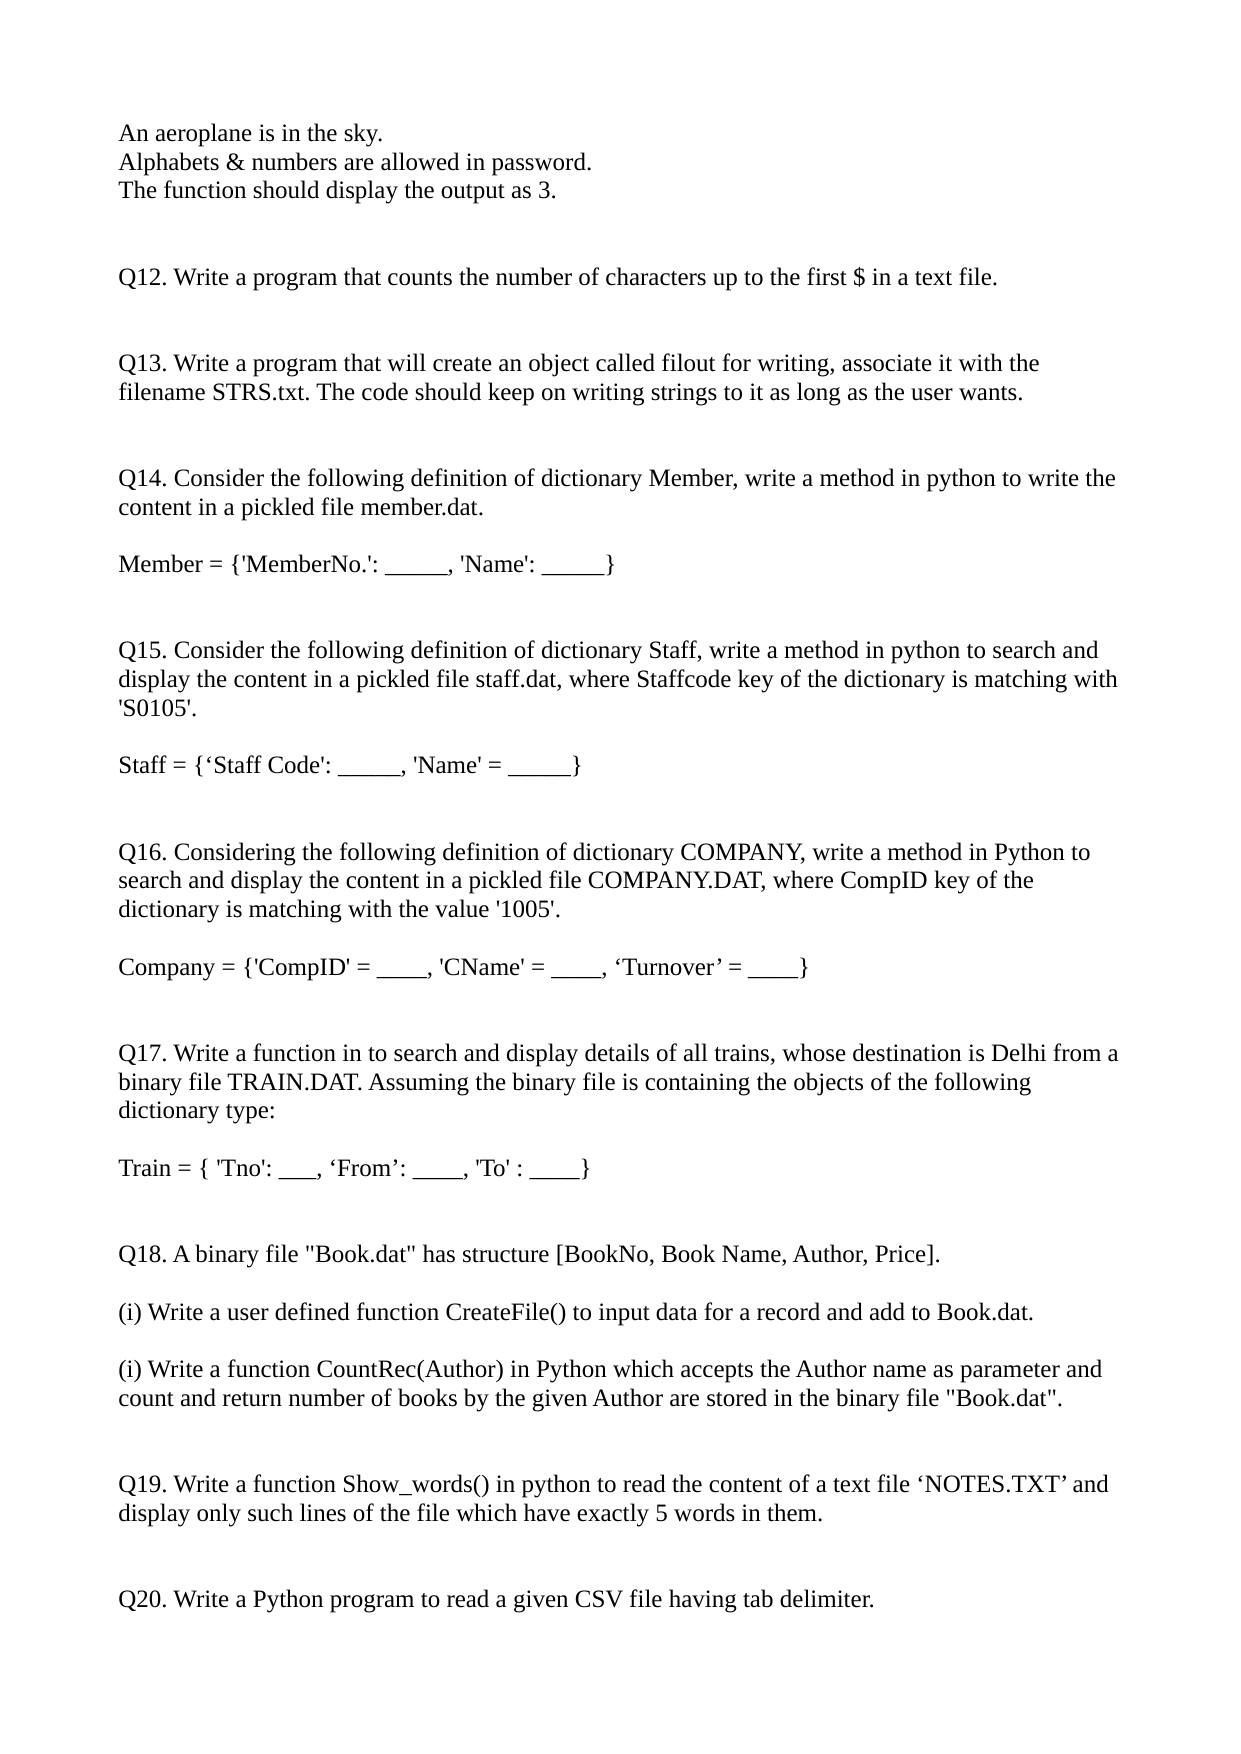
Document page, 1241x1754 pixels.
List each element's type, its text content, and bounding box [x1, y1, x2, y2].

text Q15. Consider the following definition of dictionary Staff, write a method in python to search and display the content in a pickled file staff.dat, where Staffcode key of the dictionary is matching with 'S0105'. [118, 636, 1122, 722]
text Train = { 'Tno': ___, ‘From’: ____, 'To' : ____} [118, 1153, 1122, 1182]
text Company = {'CompID' = ____, 'CName' = ____, ‘Turnover’ = ____} [118, 952, 1122, 981]
text Q18. A binary file "Book.dat" has structure [BookNo, Book Name, Author, Price]. [118, 1239, 1122, 1268]
text Member = {'MemberNo.': _____, 'Name': _____} [118, 549, 1122, 578]
text Q14. Consider the following definition of dictionary Member, write a method in python to write the content in a pickled file member.dat. [118, 463, 1122, 521]
text Staff = {‘Staff Code': _____, 'Name' = _____} [118, 751, 1122, 779]
text Q17. Write a function in to search and display details of all trains, whose destination is Delhi from a binary file TRAIN.DAT. Assuming the binary file is containing the objects of the following dictionary type: [118, 1038, 1122, 1124]
text Q13. Write a program that will create an object called filout for writing, associate it with the filename STRS.txt. The code should keep on writing strings to it as long as the user wants. [118, 348, 1122, 406]
text Q19. Write a function Show_words() in python to read the content of a text file ‘NOTES.TXT’ and display only such lines of the file which have exactly 5 words in them. [118, 1469, 1122, 1527]
text Q12. Write a program that counts the number of characters up to the first $ in a text file. [118, 262, 1122, 291]
text An aeroplane is in the sky. [118, 118, 1122, 147]
text (i) Write a user defined function CreateFile() to input data for a record and add to Book.dat. [118, 1297, 1122, 1326]
text Q16. Considering the following definition of dictionary COMPANY, write a method in Python to search and display the content in a pickled file COMPANY.DAT, where CompID key of the dictionary is matching with the value '1005'. [118, 837, 1122, 923]
text (i) Write a function CountRec(Author) in Python which accepts the Author name as parameter and count and return number of books by the given Author are stored in the binary file "Book.dat". [118, 1354, 1122, 1412]
text The function should display the output as 3. [118, 176, 1122, 204]
text Alphabets & numbers are allowed in password. [118, 147, 1122, 176]
text Q20. Write a Python program to read a given CSV file having tab delimiter. [118, 1584, 1122, 1613]
